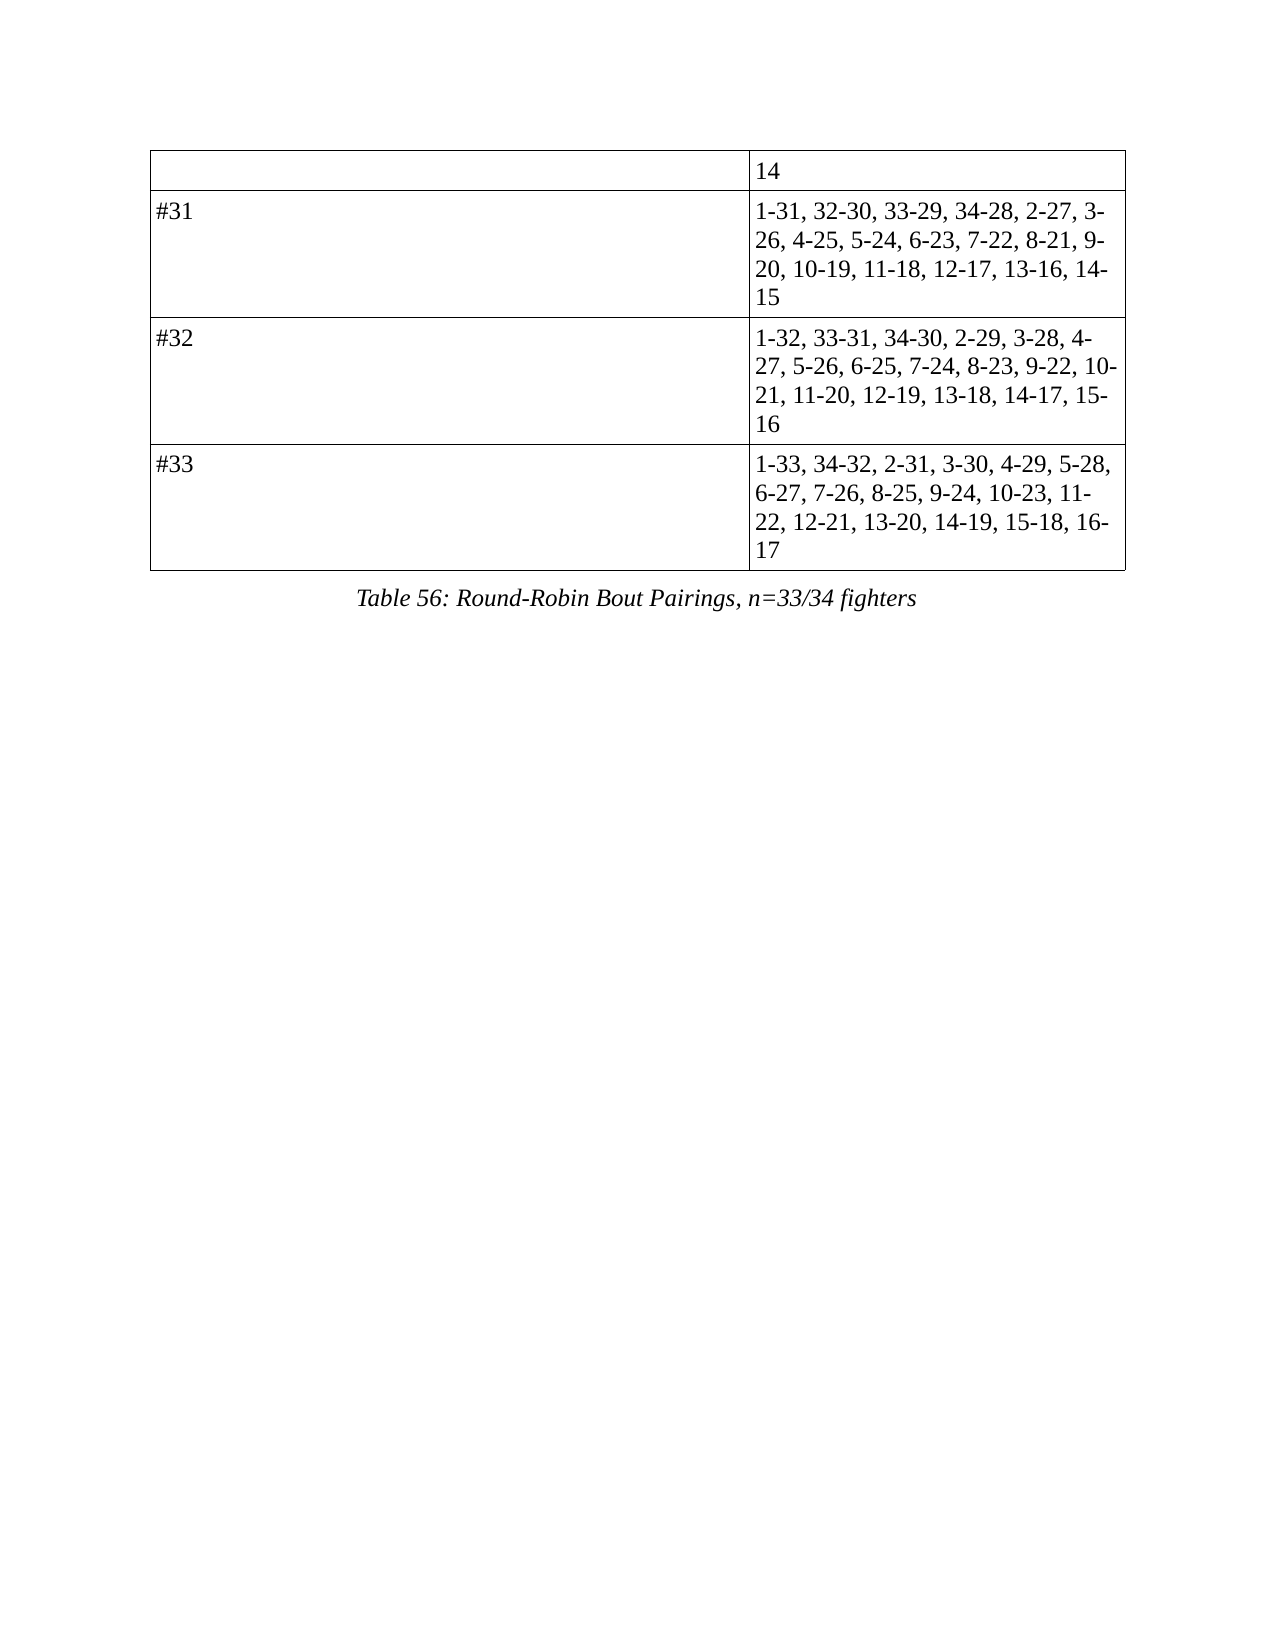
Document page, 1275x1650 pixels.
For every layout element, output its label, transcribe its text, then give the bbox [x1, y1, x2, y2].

table_cell #32 [151, 318, 749, 443]
table_cell #31 [151, 191, 749, 317]
table_cell 1-32, 33-31, 34-30, 2-29, 3-28, 4-27, 5-26, 6-25, 7-24, 8-23, 9-22, 10-21, 11-20, 12-19, 13-18, 14-17, 15-16 [750, 318, 1125, 443]
text Table 56: Round-Robin Bout Pairings, n=33/34 fighters [150, 583, 1125, 611]
table_cell 14 [750, 151, 1125, 190]
table_cell 1-31, 32-30, 33-29, 34-28, 2-27, 3-26, 4-25, 5-24, 6-23, 7-22, 8-21, 9-20, 10-19, 11-18, 12-17, 13-16, 14-15 [750, 191, 1125, 317]
table_cell 1-33, 34-32, 2-31, 3-30, 4-29, 5-28, 6-27, 7-26, 8-25, 9-24, 10-23, 11-22, 12-21, 13-20, 14-19, 15-18, 16-17 [750, 445, 1125, 570]
table_cell #33 [151, 445, 749, 570]
table_cell [151, 151, 749, 190]
